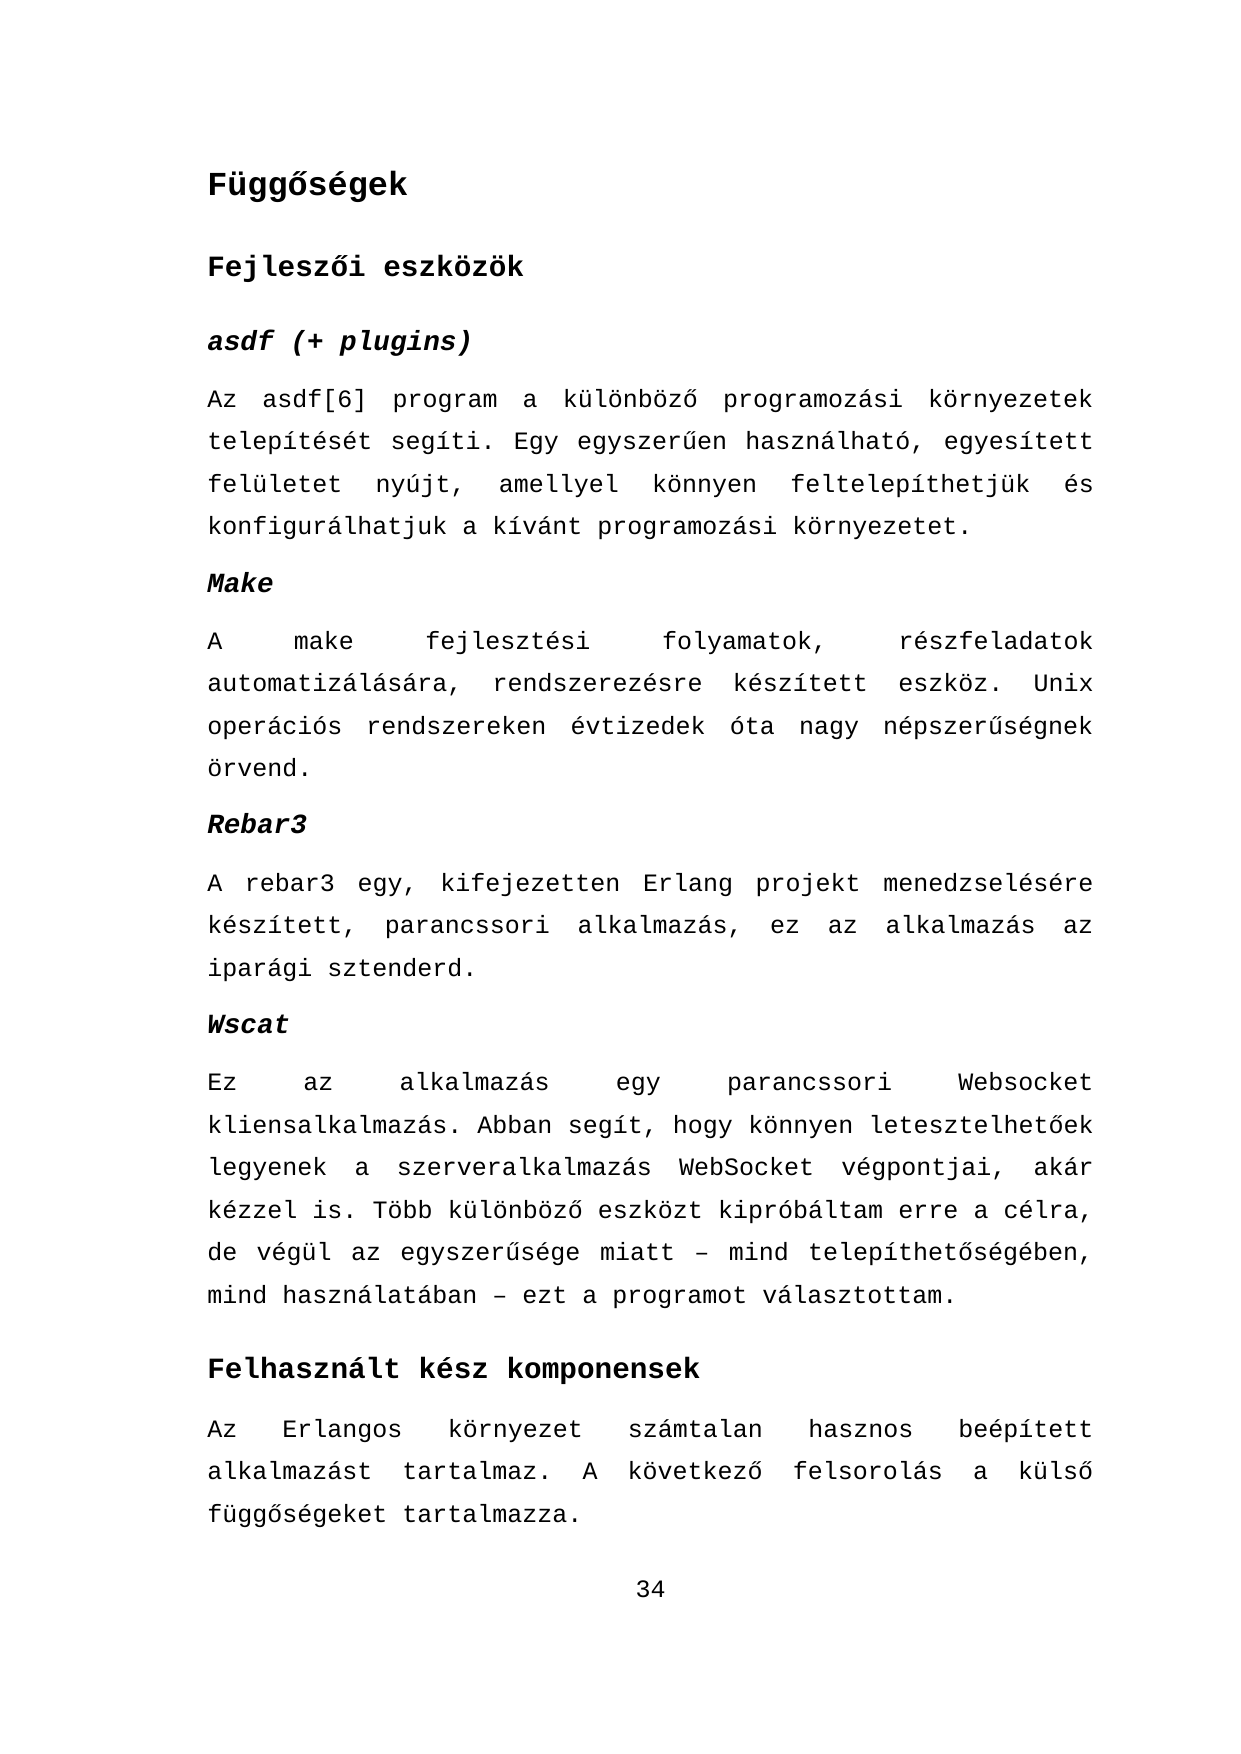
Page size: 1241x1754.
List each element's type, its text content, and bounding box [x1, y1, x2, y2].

text Ez az alkalmazás egy parancssori Websocket kliensalkalmazás. Abban segít, hogy könnyen letesztelhetőek legyenek a szerveralkalmazás WebSocket végpontjai, akár kézzel is. Több különböző eszközt kipróbáltam erre a célra, de végül az egyszerűsége miatt – mind telepíthetőségében, mind használatában – ezt a programot választottam. [207, 1070, 1093, 1311]
text Az asdf[6] program a különböző programozási környezetek telepítését segíti. Egy egyszerűen használható, egyesített felületet nyújt, amellyel könnyen feltelepíthetjük és konfigurálhatjuk a kívánt programozási környezetet. [207, 386, 1093, 542]
subtitle Wscat [207, 1010, 1093, 1042]
subtitle Függőségek [207, 168, 1093, 206]
subtitle Felhasznált kész komponensek [207, 1354, 1093, 1387]
subtitle Rebar3 [207, 811, 1093, 842]
subtitle asdf (+ plugins) [207, 327, 1093, 358]
text Az Erlangos környezet számtalan hasznos beépített alkalmazást tartalmaz. A következő felsorolás a külső függőségeket tartalmazza. [207, 1416, 1093, 1530]
text A rebar3 egy, kifejezetten Erlang projekt menedzselésére készített, parancssori alkalmazás, ez az alkalmazás az iparági sztenderd. [207, 870, 1093, 984]
subtitle Make [207, 569, 1093, 600]
text A make fejlesztési folyamatok, részfeladatok automatizálására, rendszerezésre készített eszköz. Unix operációs rendszereken évtizedek óta nagy népszerűségnek örvend. [207, 628, 1093, 784]
subtitle Fejleszői eszközök [207, 252, 1093, 285]
